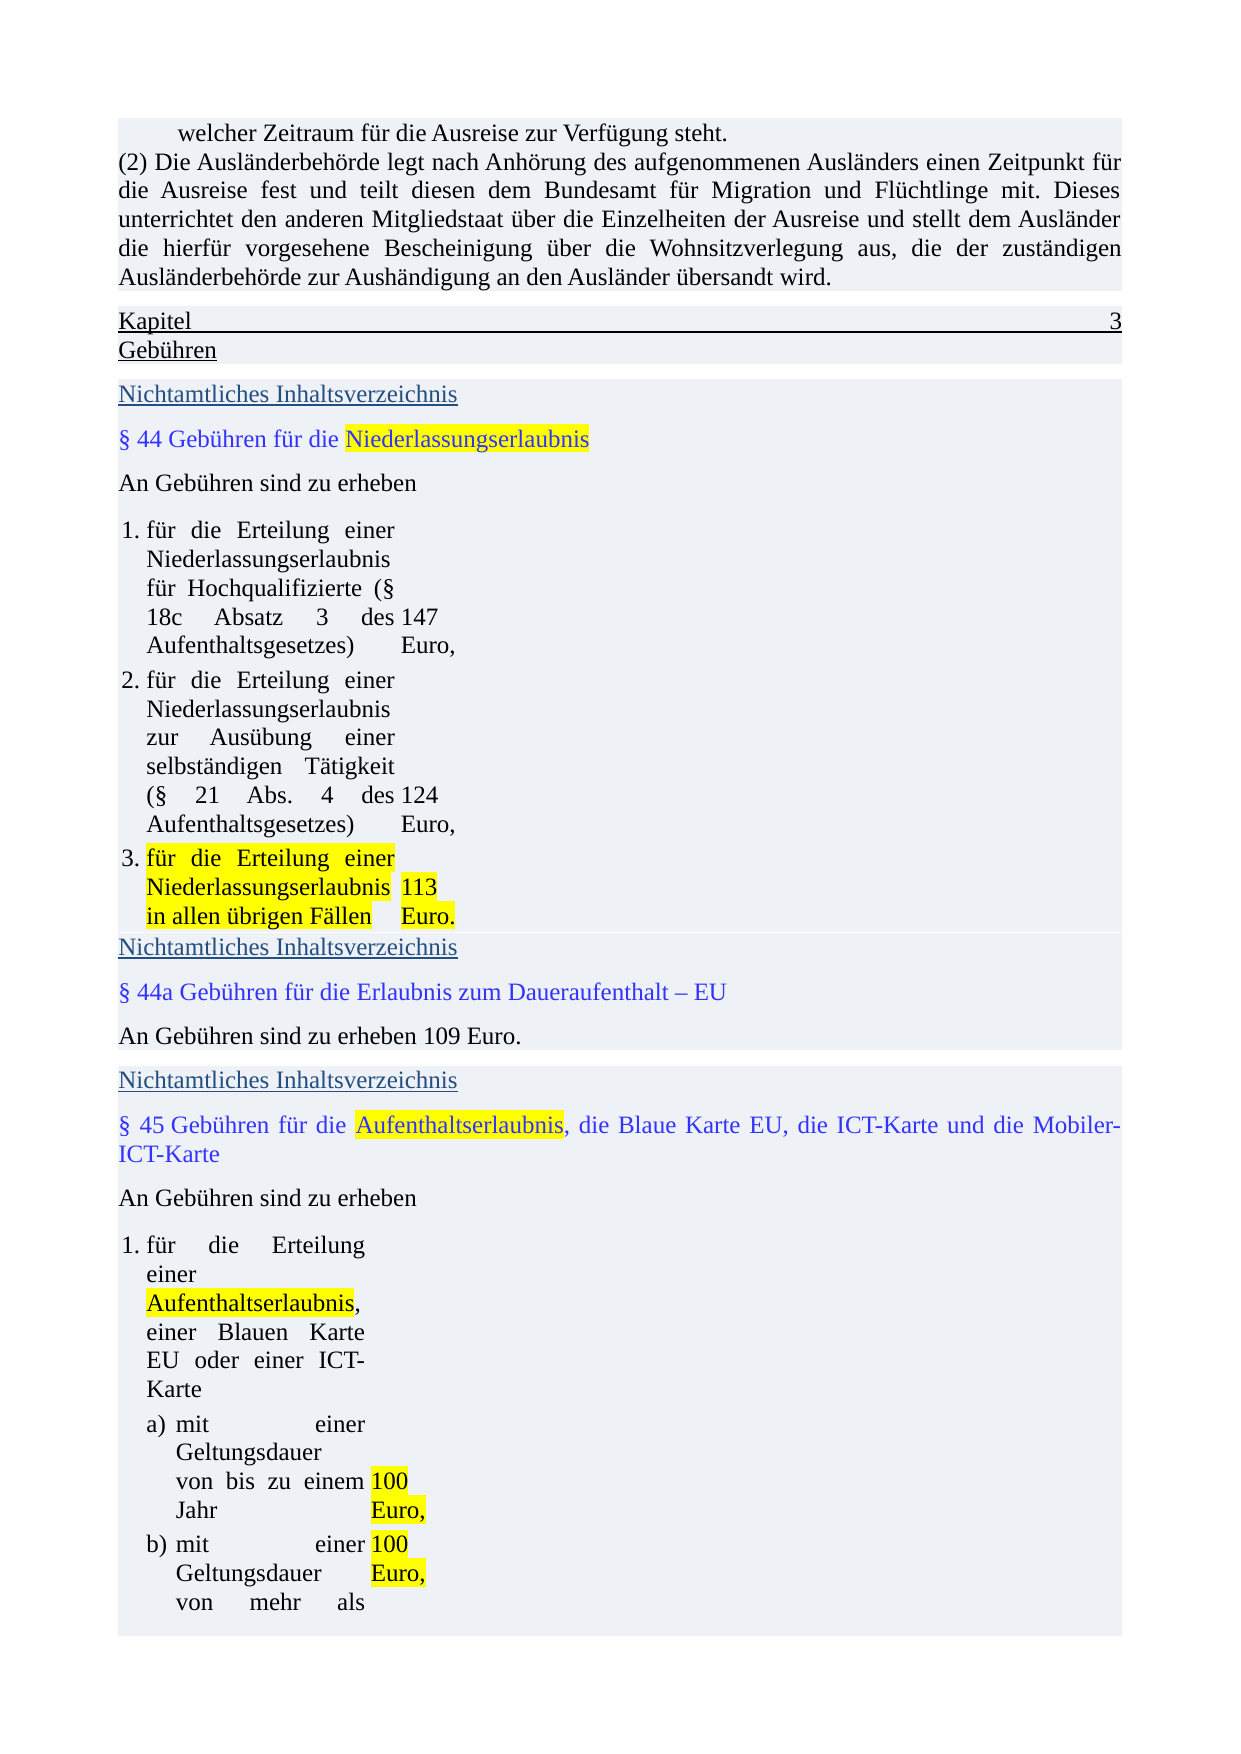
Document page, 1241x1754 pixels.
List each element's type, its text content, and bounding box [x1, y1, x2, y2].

text Nichtamtliches Inhaltsverzeichnis [118, 1066, 1122, 1094]
text (2) Die Ausländerbehörde legt nach Anhörung des aufgenommenen Ausländers einen Zeitpunkt für die Ausreise fest und teilt diesen dem Bundesamt für Migration und Flüchtlinge mit. Dieses unterrichtet den anderen Mitgliedstaat über die Einzelheiten der Ausreise und stellt dem Ausländer die hierfür vorgesehene Bescheinigung über die Wohnsitzverlegung aus, die der zuständigen Ausländerbehörde zur Aushändigung an den Ausländer übersandt wird. [118, 147, 1122, 291]
subtitle § 44a Gebühren für die Erlaubnis zum Daueraufenthalt – EU [118, 977, 1122, 1006]
table_cell b) [143, 1527, 173, 1619]
text Nichtamtliches Inhaltsverzeichnis [118, 932, 1122, 961]
table_cell [118, 1406, 143, 1527]
table_cell 3. [118, 840, 143, 932]
subtitle § 44 Gebühren für die Niederlassungserlaubnis [118, 424, 1122, 452]
list welcher Zeitraum für die Ausreise zur Verfügung steht. [177, 118, 1122, 147]
table_header für die Erteilung einer Aufenthaltserlaubnis, einer Blauen Karte EU oder einer ICT-Karte [143, 1228, 368, 1406]
subtitle Gebühren [118, 333, 1122, 364]
subtitle Kapitel 3 [118, 306, 1122, 331]
text An Gebühren sind zu erheben 109 Euro. [118, 1021, 1122, 1050]
table_header 147 Euro, [398, 513, 468, 662]
table_cell a) [143, 1406, 173, 1527]
table_cell mit einer Geltungsdauer von bis zu einem Jahr [173, 1406, 368, 1527]
table_cell für die Erteilung einer Niederlassungserlaubnis zur Ausübung einer selbständigen Tätigkeit (§ 21 Abs. 4 des Aufenthaltsgesetzes) [143, 662, 398, 840]
text An Gebühren sind zu erheben [118, 468, 1122, 497]
table_cell für die Erteilung einer Niederlassungserlaubnis in allen übrigen Fällen [143, 840, 398, 932]
subtitle § 45 Gebühren für die Aufenthaltserlaubnis, die Blaue Karte EU, die ICT-Karte und die Mobiler-ICT-Karte [118, 1110, 1122, 1167]
table_cell 124 Euro, [398, 662, 468, 840]
table_header 1. [118, 1228, 143, 1406]
table_header 1. [118, 513, 143, 662]
table_cell [118, 1527, 143, 1619]
table_cell 100 Euro, [368, 1406, 438, 1527]
table_cell 100 Euro, [368, 1527, 438, 1619]
table_cell 113 Euro. [398, 840, 468, 932]
table_header [368, 1228, 438, 1406]
table_header für die Erteilung einer Niederlassungserlaubnis für Hochqualifizierte (§ 18c Absatz 3 des Aufenthaltsgesetzes) [143, 513, 398, 662]
table_cell 2. [118, 662, 143, 840]
text Nichtamtliches Inhaltsverzeichnis [118, 379, 1122, 408]
table_cell mit einer Geltungsdauer von mehr als [173, 1527, 368, 1619]
text An Gebühren sind zu erheben [118, 1183, 1122, 1212]
